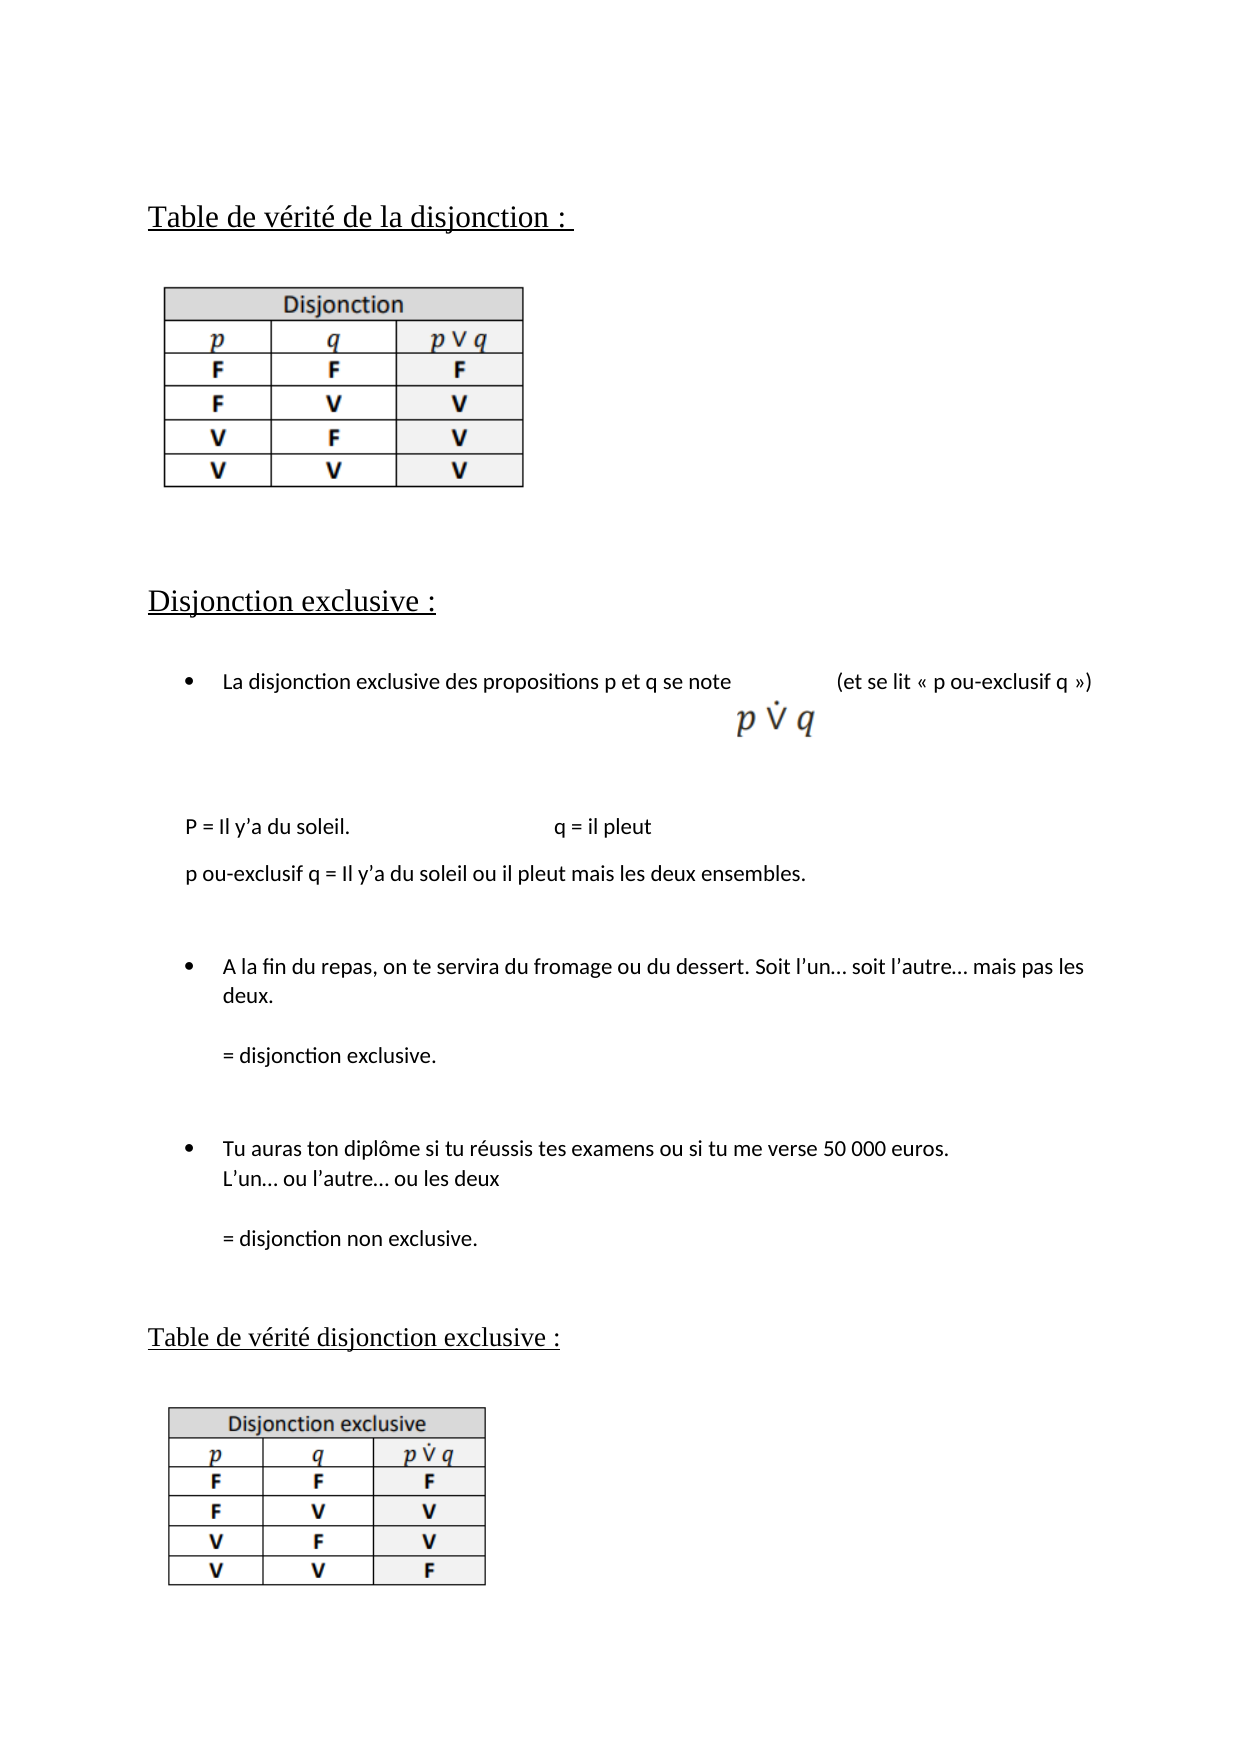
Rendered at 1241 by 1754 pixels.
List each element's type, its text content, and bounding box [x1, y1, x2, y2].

list La disjonction exclusive des propositions p et q se note (et se lit « p ou-exclusif q ») [185, 667, 1093, 747]
list Tu auras ton diplôme si tu réussis tes examens ou si tu me verse 50 000 euros. L’un… ou l’autre… ou les deux [185, 1134, 1093, 1192]
list = disjonction non exclusive. [223, 1224, 1093, 1252]
text p ou-exclusif q = Il y’a du soleil ou il pleut mais les deux ensembles. [185, 859, 1093, 887]
text P = Il y’a du soleil. q = il pleut [185, 812, 1093, 840]
subtitle Table de vérité de la disjonction : [148, 198, 1093, 234]
subtitle Table de vérité disjonction exclusive : [148, 1322, 1093, 1353]
list A la fin du repas, on te servira du fromage ou du dessert. Soit l’un… soit l’autre… mais pas les deux. [185, 952, 1093, 1010]
list = disjonction exclusive. [223, 1041, 1093, 1069]
subtitle Disjonction exclusive : [148, 582, 1093, 618]
